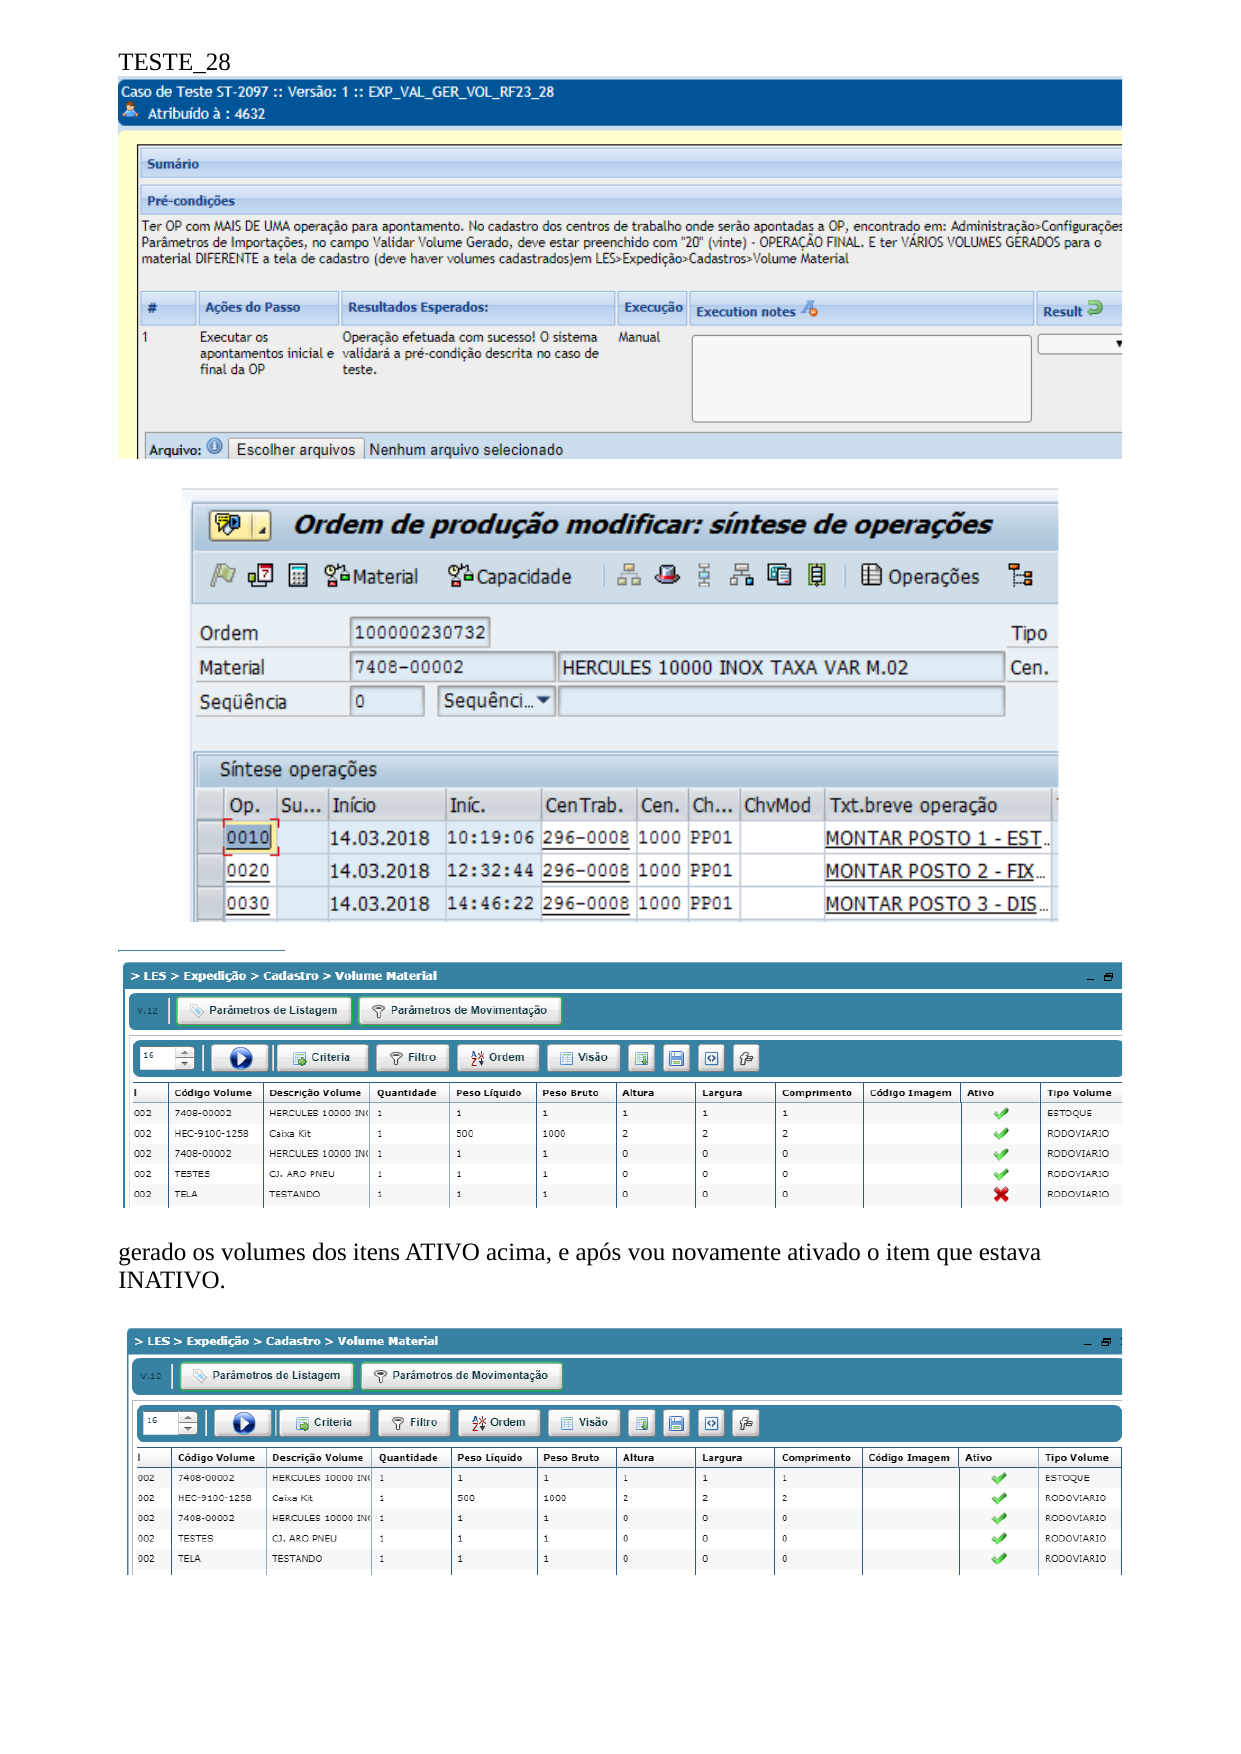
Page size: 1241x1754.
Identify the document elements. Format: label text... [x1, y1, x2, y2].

picture [118, 950, 1123, 1208]
text gerado os volumes dos itens ATIVO acima, e após vou novamente ativado o item que estava INATIVO. [118, 1237, 1122, 1294]
text TESTE_28 [118, 47, 1122, 76]
picture [181, 487, 1059, 922]
picture [118, 1322, 1123, 1575]
